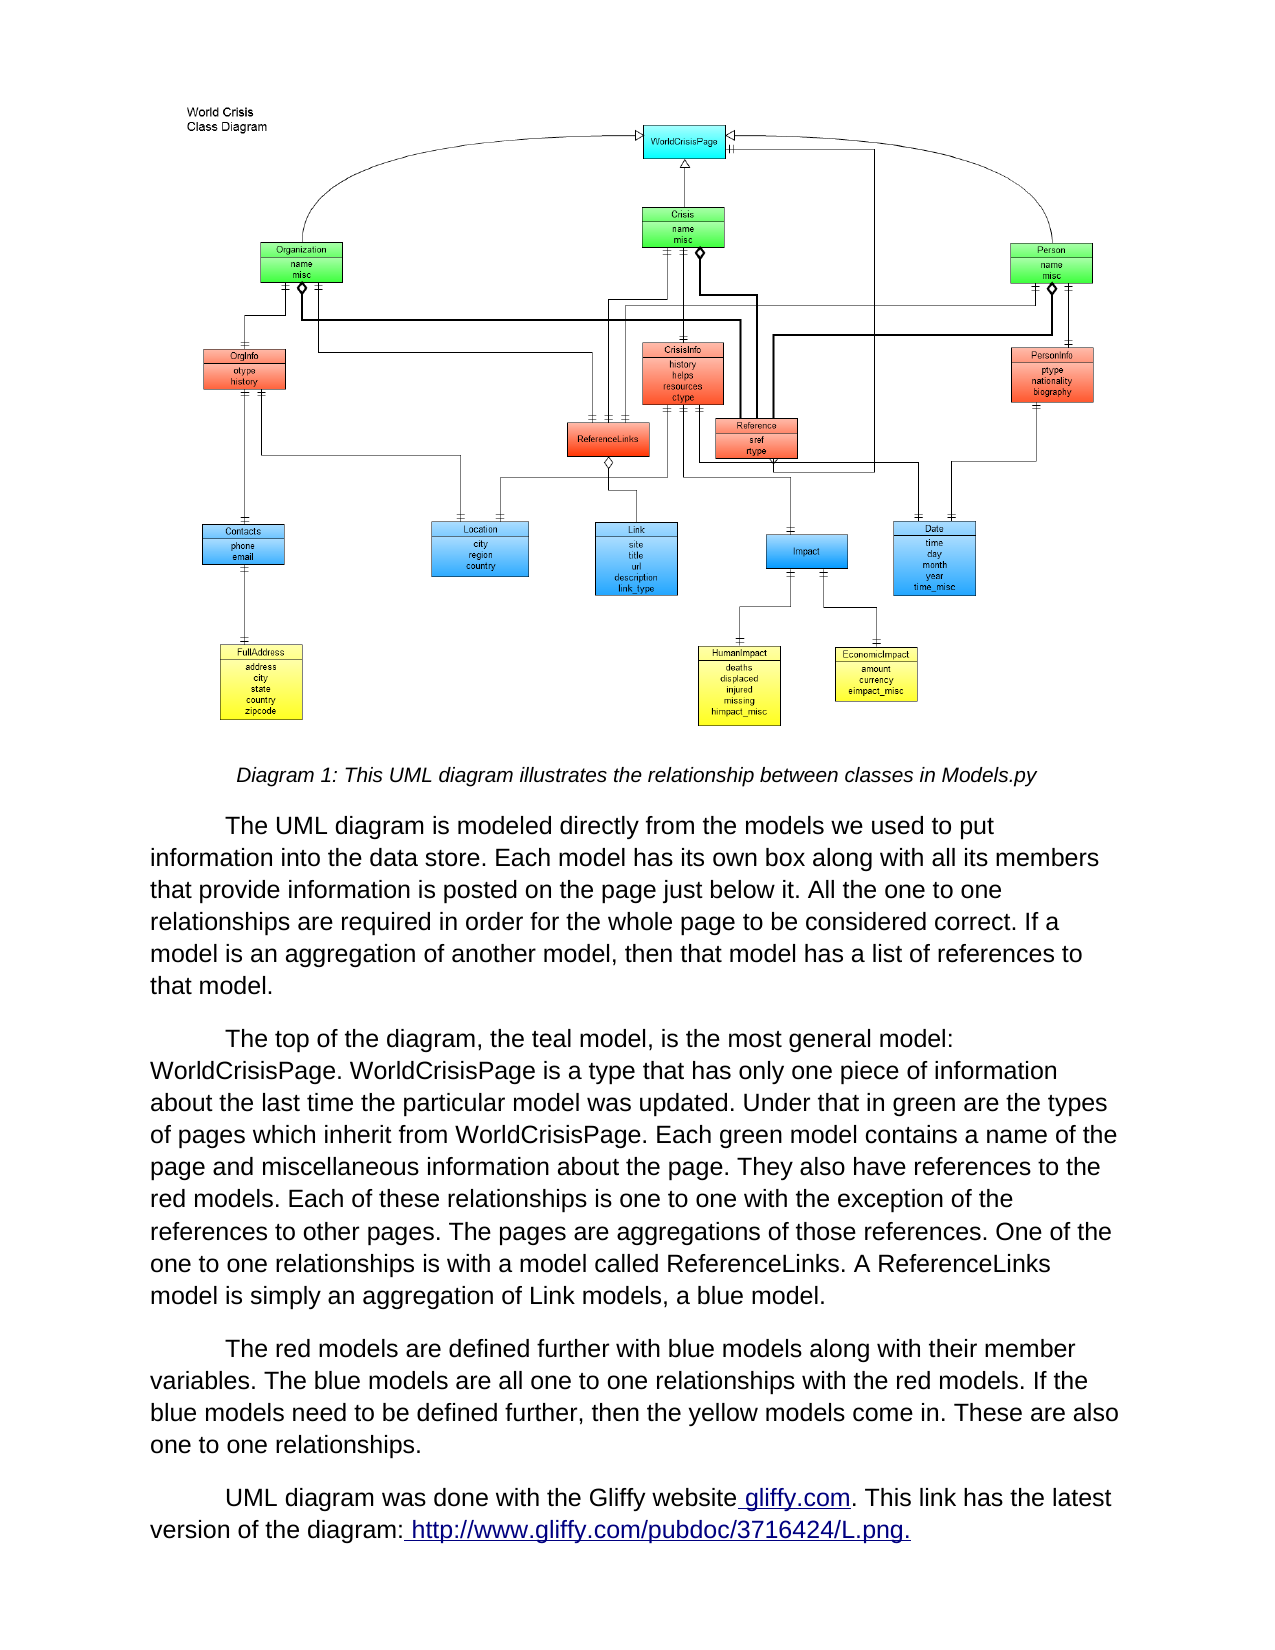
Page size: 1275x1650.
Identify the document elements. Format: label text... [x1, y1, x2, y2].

text The red models are defined further with blue models along with their member variables. The blue models are all one to one relationships with the red models. If the blue models need to be defined further, then the yellow models come in. These are also one to one relationships. [150, 1334, 1125, 1459]
text The UML diagram is modeled directly from the models we used to put information into the data store. Each model has its own box along with all its members that provide information is posted on the page just below it. All the one to one relationships are required in order for the whole page to be considered correct. If a model is an aggregation of another model, then that model has a list of references to that model. [150, 812, 1125, 1000]
text UML diagram was done with the Gliffy website gliffy.com. This link has the latest version of the diagram: http://www.gliffy.com/pubdoc/3716424/L.png. [150, 1484, 1125, 1544]
text Diagram 1: This UML diagram illustrates the relationship between classes in Models.py [150, 764, 1125, 787]
text The top of the diagram, the teal model, is the most general model: WorldCrisisPage. WorldCrisisPage is a type that has only one piece of information about the last time the particular model was updated. Under that in green are the types of pages which inherit from WorldCrisisPage. Each green model contains a name of the page and miscellaneous information about the page. They also have references to the red models. Each of these relationships is one to one with the exception of the references to other pages. The pages are aggregations of those references. One of the one to one relationships is with a model called ReferenceLinks. A ReferenceLinks model is simply an aggregation of Link models, a blue model. [150, 1025, 1125, 1309]
picture [168, 103, 1107, 739]
